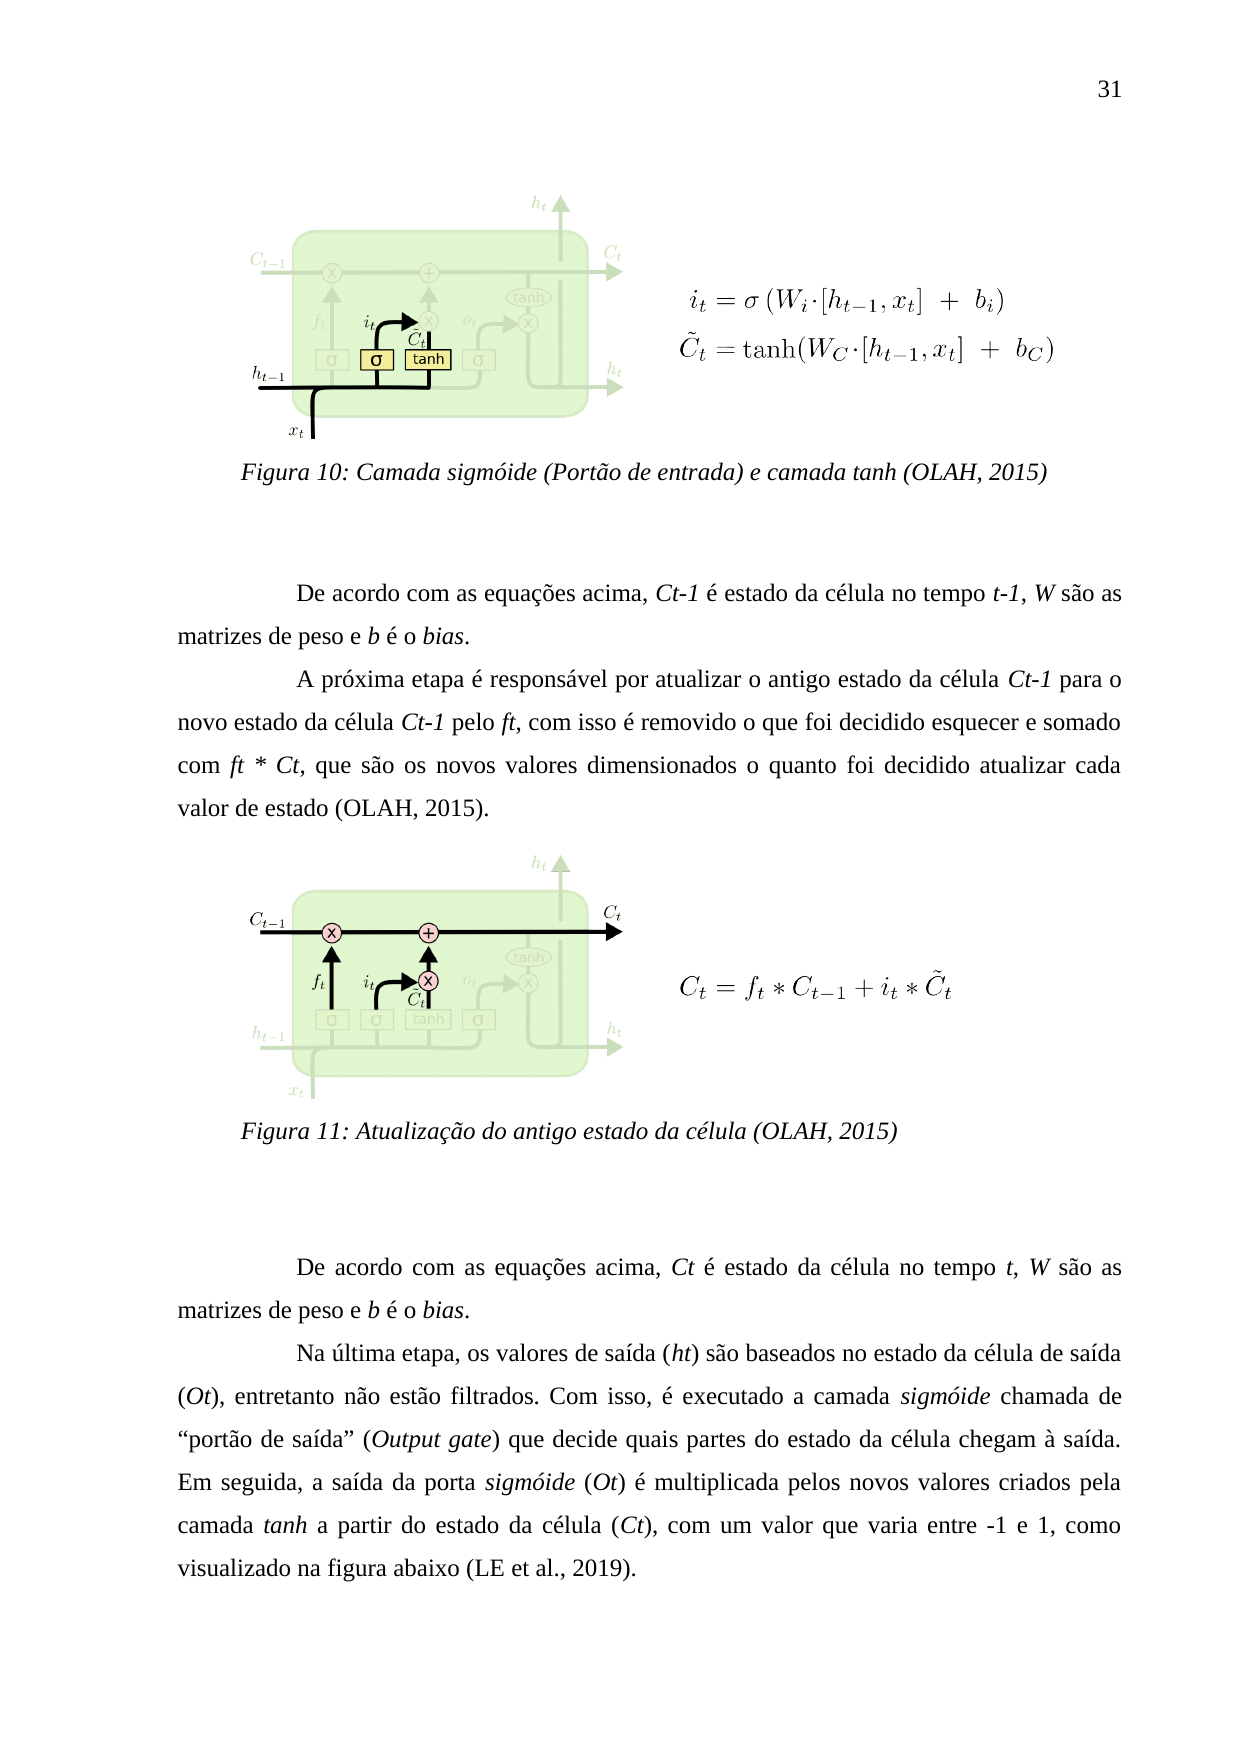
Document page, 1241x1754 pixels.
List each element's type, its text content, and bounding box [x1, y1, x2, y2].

text A próxima etapa é responsável por atualizar o antigo estado da célula Ct-1 para o novo estado da célula Ct-1 pelo ft, com isso é removido o que foi decidido esquecer e somado com ft * Ct, que são os novos valores dimensionados o quanto foi decidido atualizar cada valor de estado (OLAH, 2015). [177, 664, 1122, 822]
text De acordo com as equações acima, Ct-1 é estado da célula no tempo t-1, W são as matrizes de peso e b é o bias. [177, 578, 1122, 650]
picture [240, 849, 1059, 1102]
text De acordo com as equações acima, Ct é estado da célula no tempo t, W são as matrizes de peso e b é o bias. [177, 1252, 1122, 1323]
text Figura 11: Atualização do antigo estado da célula (OLAH, 2015) [241, 1102, 1058, 1145]
text Na última etapa, os valores de saída (ht) são baseados no estado da célula de saída (Ot), entretanto não estão filtrados. Com isso, é executado a camada sigmóide chamada de “portão de saída” (Output gate) que decide quais partes do estado da célula chegam à saída. Em seguida, a saída da porta sigmóide (Ot) é multiplicada pelos novos valores criados pela camada tanh a partir do estado da célula (Ct), com um valor que varia entre -1 e 1, como visualizado na figura abaixo (LE et al., 2019). [177, 1338, 1122, 1582]
text Figura 10: Camada sigmóide (Portão de entrada) e camada tanh (OLAH, 2015) [241, 443, 1058, 485]
picture [240, 189, 1059, 443]
